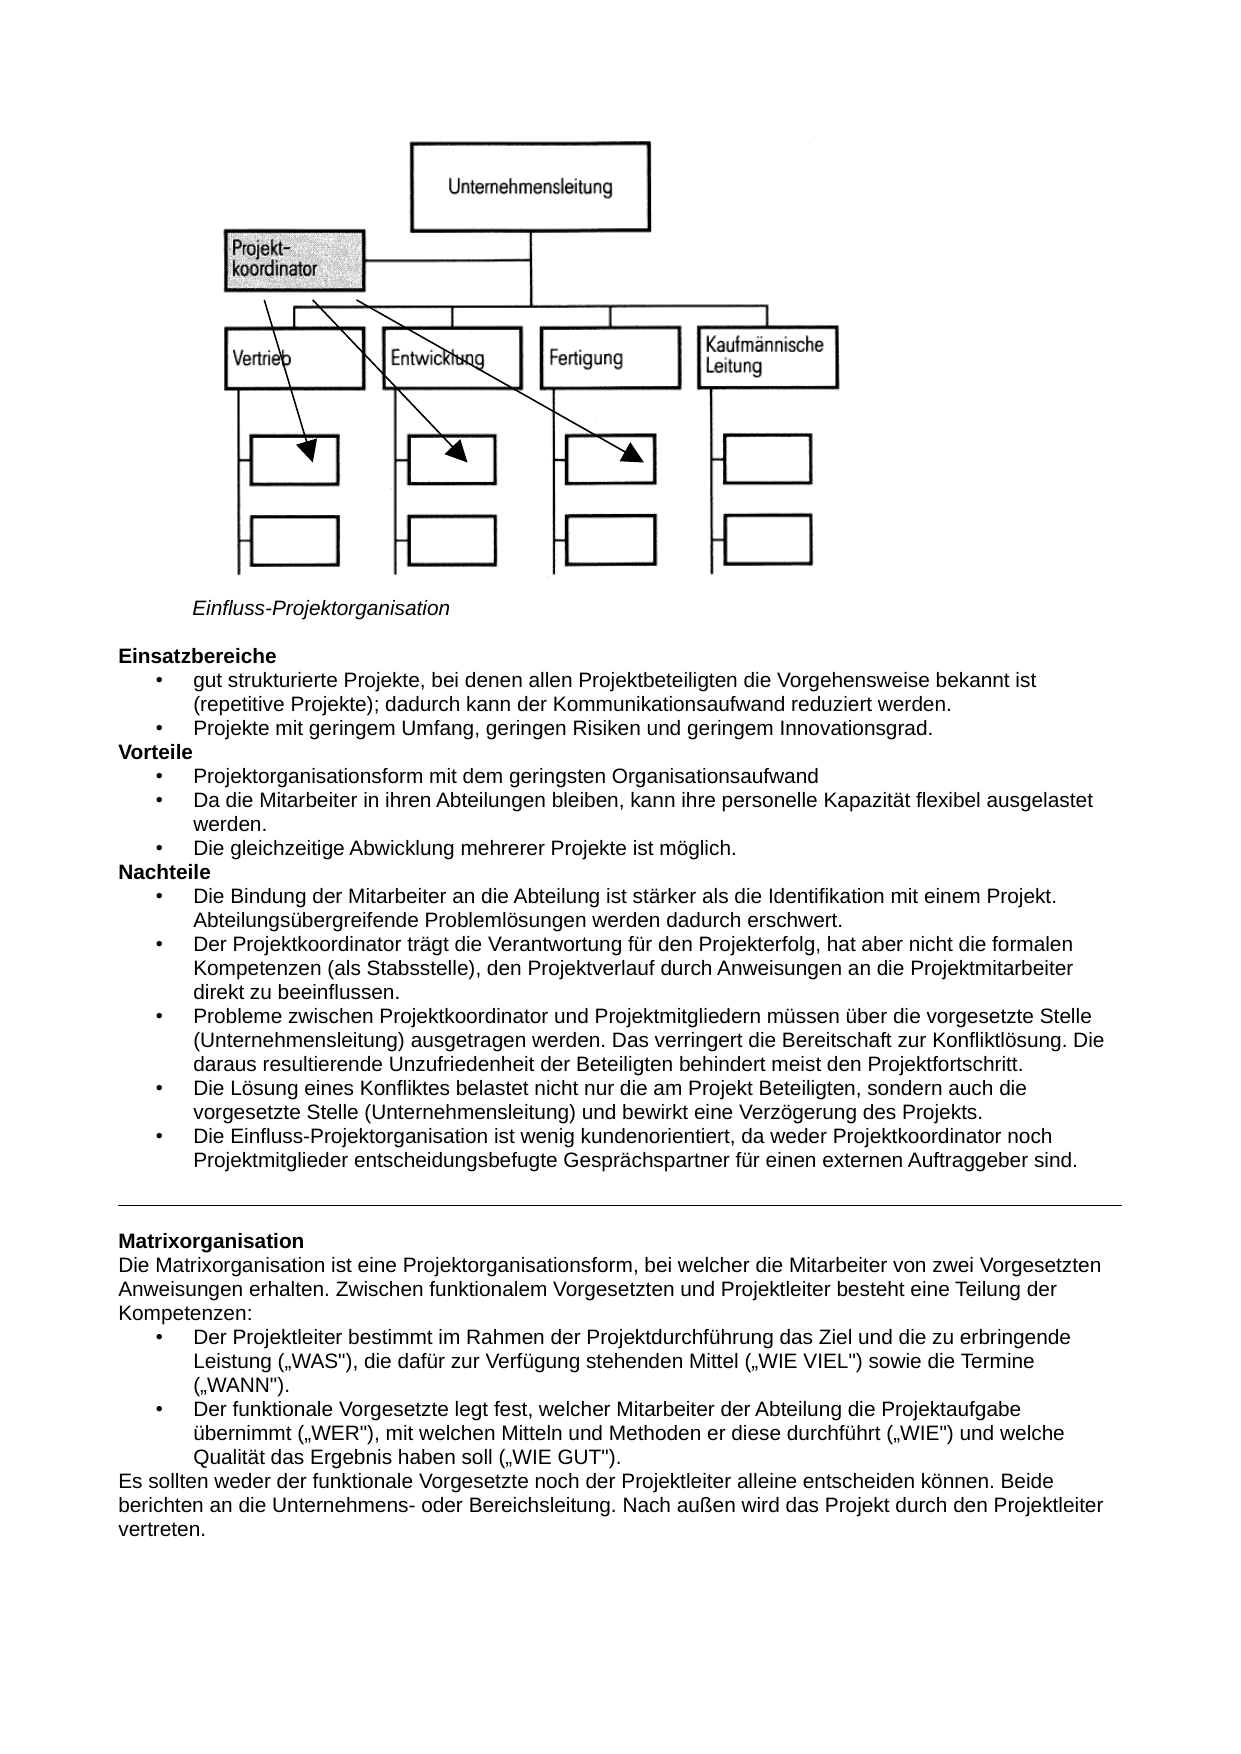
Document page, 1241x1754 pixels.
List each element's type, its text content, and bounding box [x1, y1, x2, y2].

list Die gleichzeitige Abwicklung mehrerer Projekte ist möglich. [156, 836, 1122, 860]
text Die Matrixorganisation ist eine Projektorganisationsform, bei welcher die Mitarbeiter von zwei Vorgesetzten Anweisungen erhalten. Zwischen funktionalem Vorgesetzten und Projektleiter besteht eine Teilung der Kompetenzen: [118, 1253, 1122, 1325]
subtitle Einsatzbereiche [118, 644, 1122, 668]
list Die Einfluss-Projektorganisation ist wenig kundenorientiert, da weder Projektkoordinator noch Projektmitglieder entscheidungsbefugte Gesprächspartner für einen externen Auftraggeber sind. [156, 1124, 1122, 1172]
subtitle Vorteile [118, 740, 1122, 764]
list Der Projektkoordinator trägt die Verantwortung für den Projekterfolg, hat aber nicht die formalen Kompetenzen (als Stabsstelle), den Projektverlauf durch Anweisungen an die Projektmitarbeiter direkt zu beeinflussen. [156, 932, 1122, 1004]
list gut strukturierte Projekte, bei denen allen Projektbeteiligten die Vorgehensweise bekannt ist (repetitive Projekte); dadurch kann der Kommunikationsaufwand reduziert werden. [156, 668, 1122, 716]
list Der funktionale Vorgesetzte legt fest, welcher Mitarbeiter der Abteilung die Projektaufgabe übernimmt („WER"), mit welchen Mitteln und Methoden er diese durchführt („WIE") und welche Qualität das Ergebnis haben soll („WIE GUT"). [156, 1397, 1122, 1469]
list Da die Mitarbeiter in ihren Abteilungen bleiben, kann ihre personelle Kapazität flexibel ausgelastet werden. [156, 788, 1122, 836]
list Probleme zwischen Projektkoordinator und Projektmitgliedern müssen über die vorgesetzte Stelle (Unternehmensleitung) ausgetragen werden. Das verringert die Bereitschaft zur Konfliktlösung. Die daraus resultierende Unzufriedenheit der Beteiligten behindert meist den Projektfortschritt. [156, 1004, 1122, 1076]
list Projektorganisationsform mit dem geringsten Organisationsaufwand [156, 764, 1122, 788]
list Der Projektleiter bestimmt im Rahmen der Projektdurchführung das Ziel und die zu erbringende Leistung („WAS"), die dafür zur Verfügung stehenden Mittel („WIE VIEL") sowie die Termine („WANN"). [156, 1325, 1122, 1397]
subtitle Matrixorganisation [118, 1229, 1122, 1253]
list Die Lösung eines Konfliktes belastet nicht nur die am Projekt Beteiligten, sondern auch die vorgesetzte Stelle (Unternehmensleitung) und bewirkt eine Verzögerung des Projekts. [156, 1076, 1122, 1124]
list Die Bindung der Mitarbeiter an die Abteilung ist stärker als die Identifikation mit einem Projekt. Abteilungsübergreifende Problemlösungen werden dadurch erschwert. [156, 884, 1122, 932]
text Es sollten weder der funktionale Vorgesetzte noch der Projektleiter alleine entscheiden können. Beide berichten an die Unternehmens- oder Bereichsleitung. Nach außen wird das Projekt durch den Projektleiter vertreten. [118, 1469, 1122, 1541]
subtitle Nachteile [118, 860, 1122, 884]
list Projekte mit geringem Umfang, geringen Risiken und geringem Innovationsgrad. [156, 716, 1122, 740]
text Einfluss-Projektorganisation [192, 596, 1122, 620]
